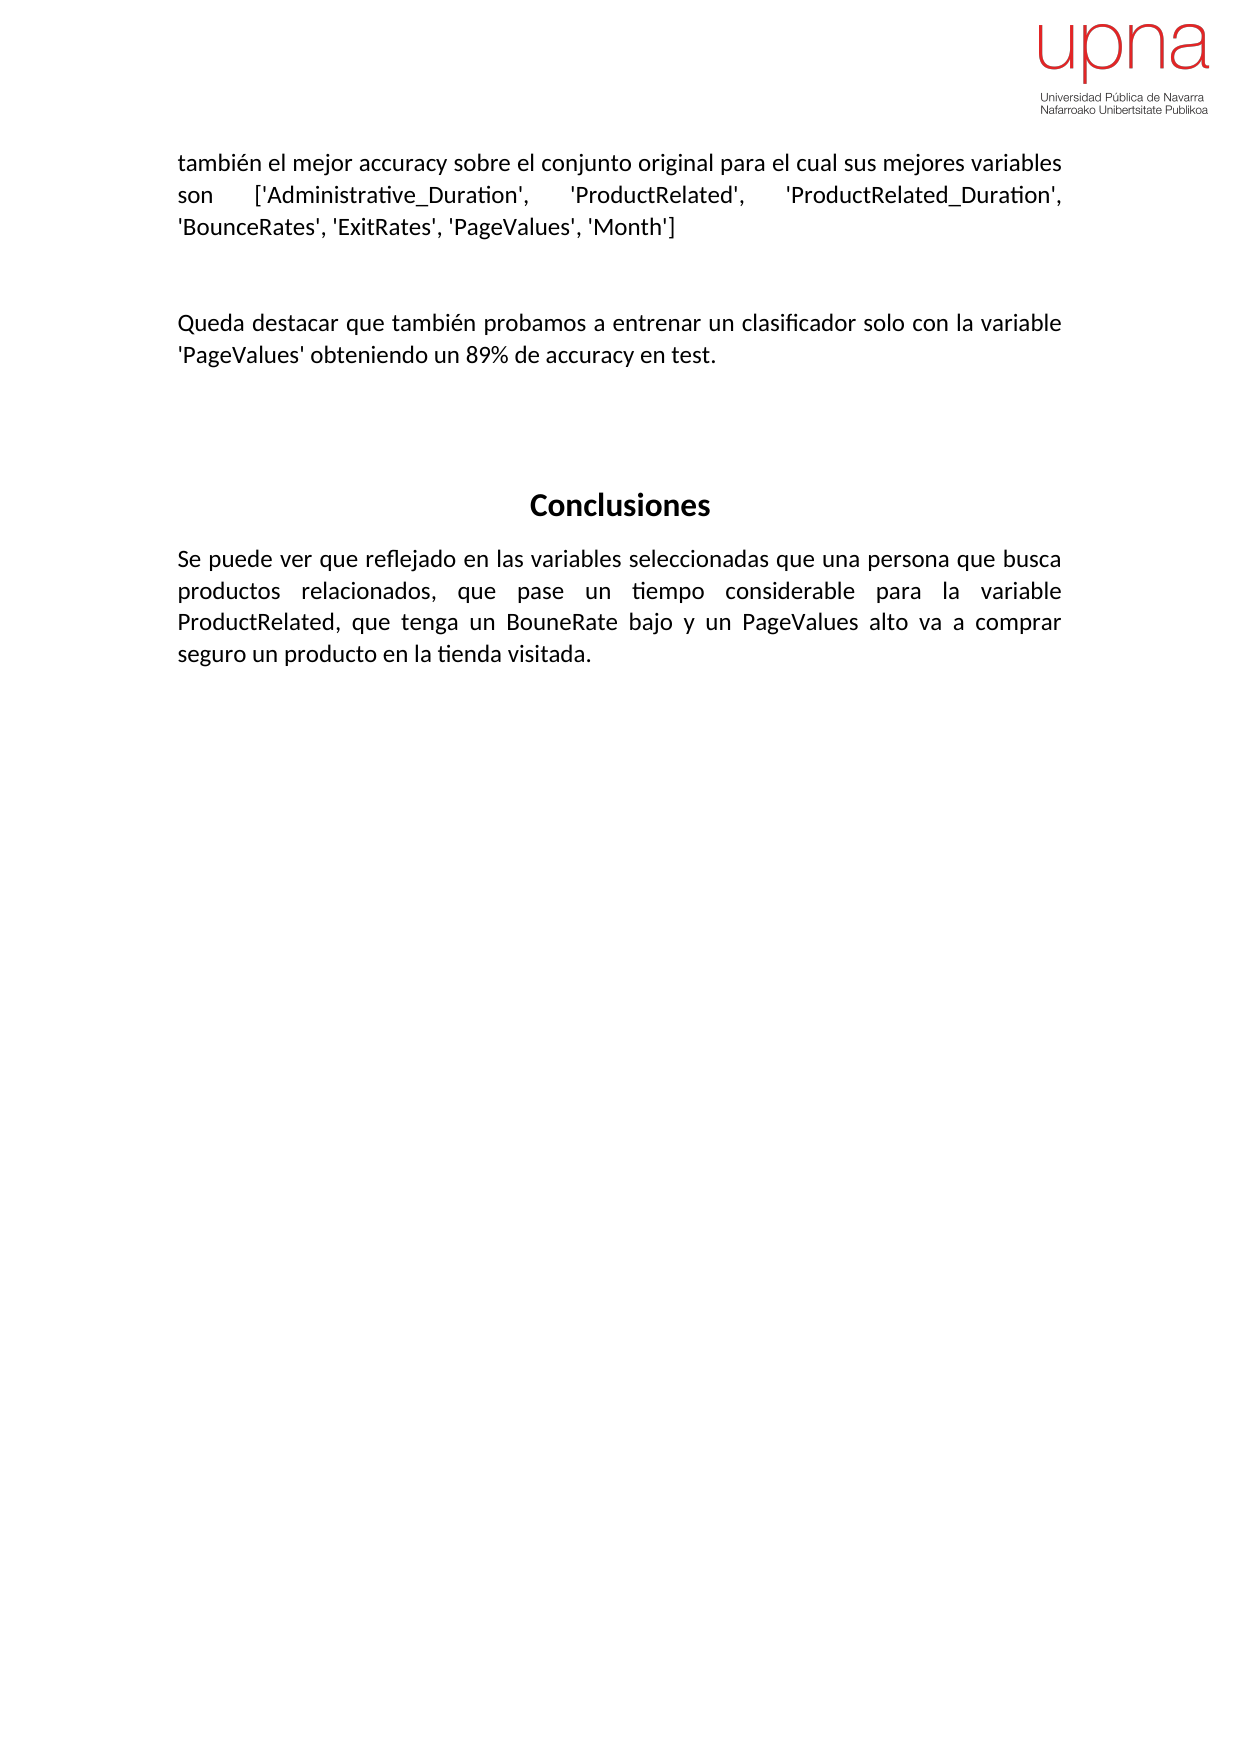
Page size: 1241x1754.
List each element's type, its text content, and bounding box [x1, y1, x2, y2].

text Queda destacar que también probamos a entrenar un clasificador solo con la variable 'PageValues' obteniendo un 89% de accuracy en test. [177, 308, 1063, 370]
text Se puede ver que reflejado en las variables seleccionadas que una persona que busca productos relacionados, que pase un tiempo considerable para la variable ProductRelated, que tenga un BouneRate bajo y un PageValues alto va a comprar seguro un producto en la tienda visitada. [177, 543, 1063, 669]
text Conclusiones [177, 484, 1063, 525]
text también el mejor accuracy sobre el conjunto original para el cual sus mejores variables son ['Administrative_Duration', 'ProductRelated', 'ProductRelated_Duration', 'BounceRates', 'ExitRates', 'PageValues', 'Month'] [177, 148, 1063, 241]
